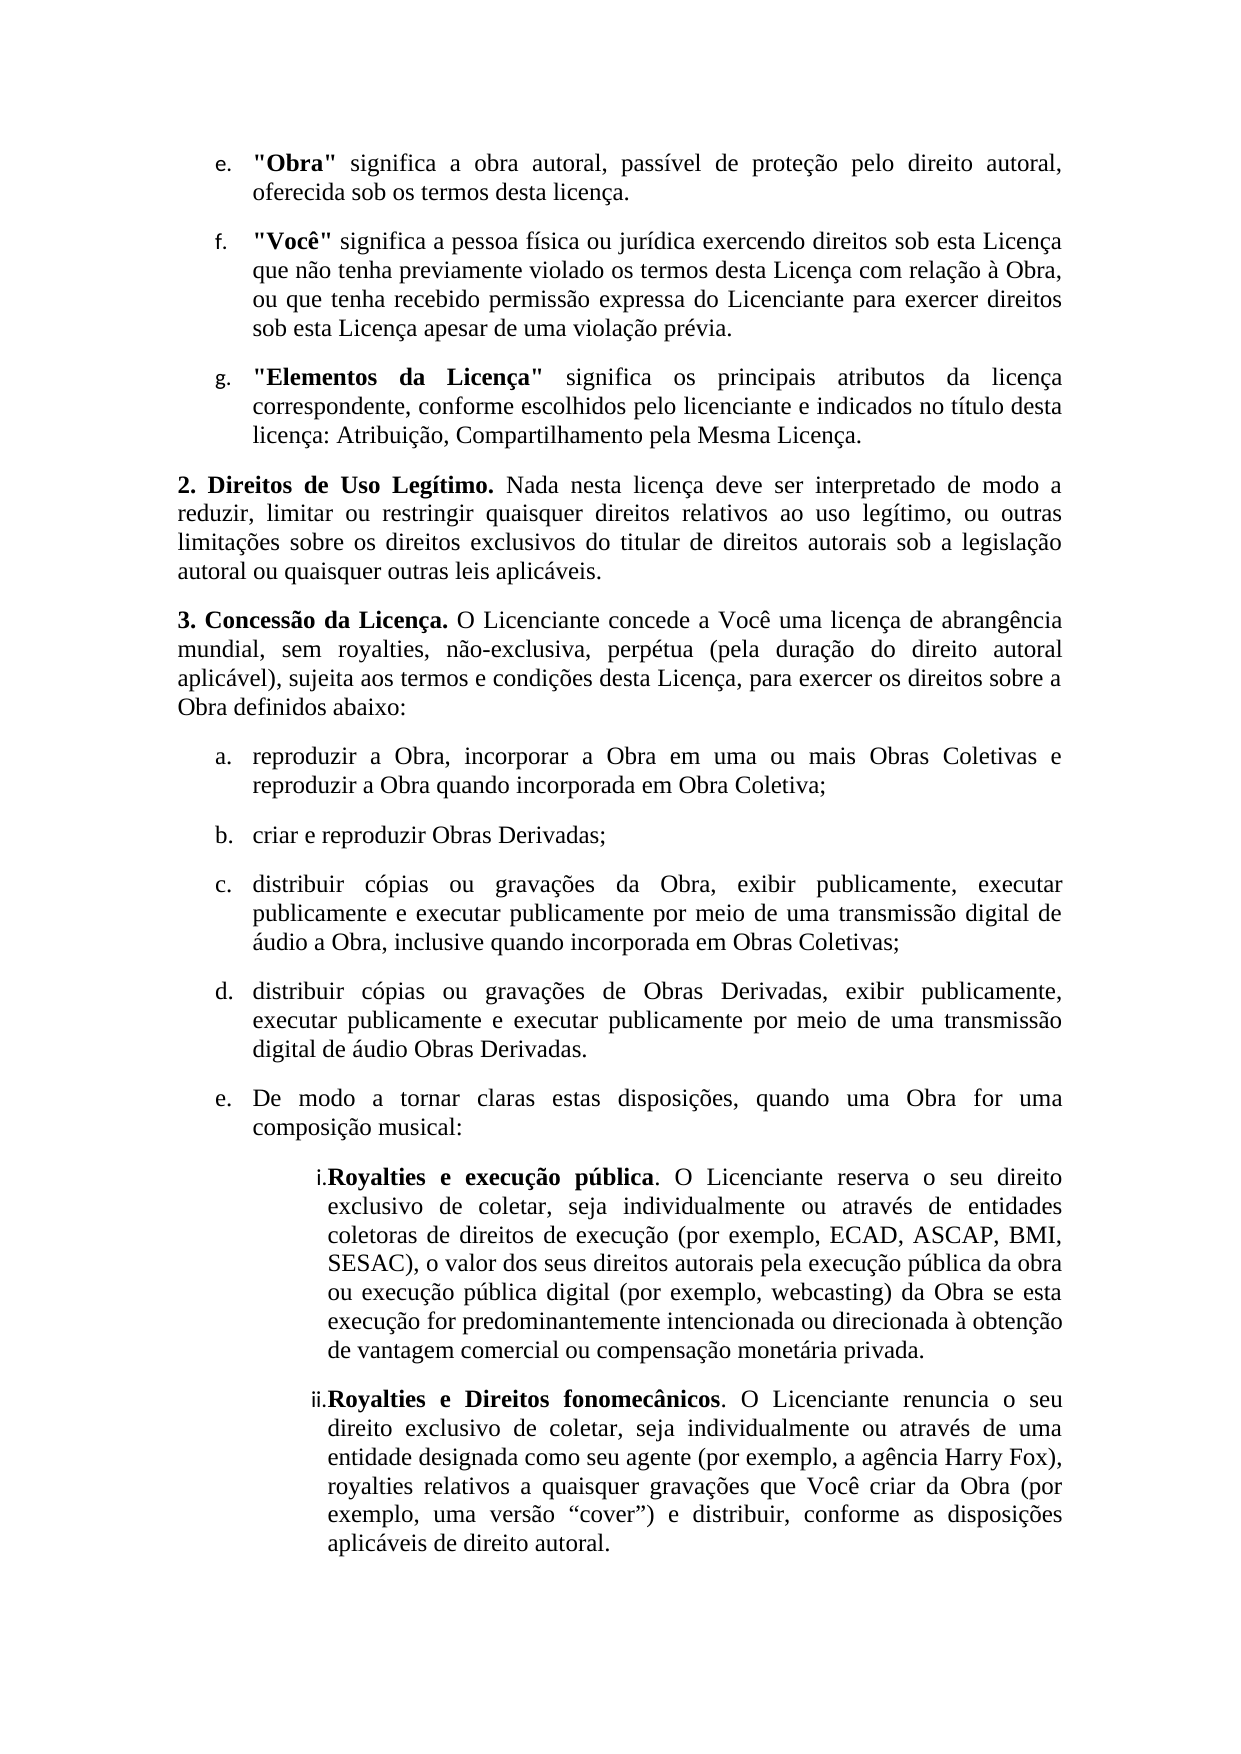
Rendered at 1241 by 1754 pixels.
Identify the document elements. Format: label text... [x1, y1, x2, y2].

list De modo a tornar claras estas disposições, quando uma Obra for uma composição musical: [215, 1083, 1063, 1141]
list Royalties e execução pública. O Licenciante reserva o seu direito exclusivo de coletar, seja individualmente ou através de entidades coletoras de direitos de execução (por exemplo, ECAD, ASCAP, BMI, SESAC), o valor dos seus direitos autorais pela execução pública da obra ou execução pública digital (por exemplo, webcasting) da Obra se esta execução for predominantemente intencionada ou direcionada à obtenção de vantagem comercial ou compensação monetária privada. [290, 1162, 1063, 1363]
list "Você" significa a pessoa física ou jurídica exercendo direitos sob esta Licença que não tenha previamente violado os termos desta Licença com relação à Obra, ou que tenha recebido permissão expressa do Licenciante para exercer direitos sob esta Licença apesar de uma violação prévia. [215, 226, 1063, 342]
list distribuir cópias ou gravações de Obras Derivadas, exibir publicamente, executar publicamente e executar publicamente por meio de uma transmissão digital de áudio Obras Derivadas. [215, 976, 1063, 1063]
list criar e reproduzir Obras Derivadas; [215, 820, 1063, 848]
list "Elementos da Licença" significa os principais atributos da licença correspondente, conforme escolhidos pelo licenciante e indicados no título desta licença: Atribuição, Compartilhamento pela Mesma Licença. [215, 362, 1063, 449]
text 2. Direitos de Uso Legítimo. Nada nesta licença deve ser interpretado de modo a reduzir, limitar ou restringir quaisquer direitos relativos ao uso legítimo, ou outras limitações sobre os direitos exclusivos do titular de direitos autorais sob a legislação autoral ou quaisquer outras leis aplicáveis. [177, 470, 1063, 585]
list reproduzir a Obra, incorporar a Obra em uma ou mais Obras Coletivas e reproduzir a Obra quando incorporada em Obra Coletiva; [215, 741, 1063, 799]
list "Obra" significa a obra autoral, passível de proteção pelo direito autoral, oferecida sob os termos desta licença. [215, 148, 1063, 205]
list Royalties e Direitos fonomecânicos. O Licenciante renuncia o seu direito exclusivo de coletar, seja individualmente ou através de uma entidade designada como seu agente (por exemplo, a agência Harry Fox), royalties relativos a quaisquer gravações que Você criar da Obra (por exemplo, uma versão “cover”) e distribuir, conforme as disposições aplicáveis de direito autoral. [290, 1384, 1063, 1557]
list distribuir cópias ou gravações da Obra, exibir publicamente, executar publicamente e executar publicamente por meio de uma transmissão digital de áudio a Obra, inclusive quando incorporada em Obras Coletivas; [215, 869, 1063, 956]
text 3. Concessão da Licença. O Licenciante concede a Você uma licença de abrangência mundial, sem royalties, não-exclusiva, perpétua (pela duração do direito autoral aplicável), sujeita aos termos e condições desta Licença, para exercer os direitos sobre a Obra definidos abaixo: [177, 606, 1063, 721]
